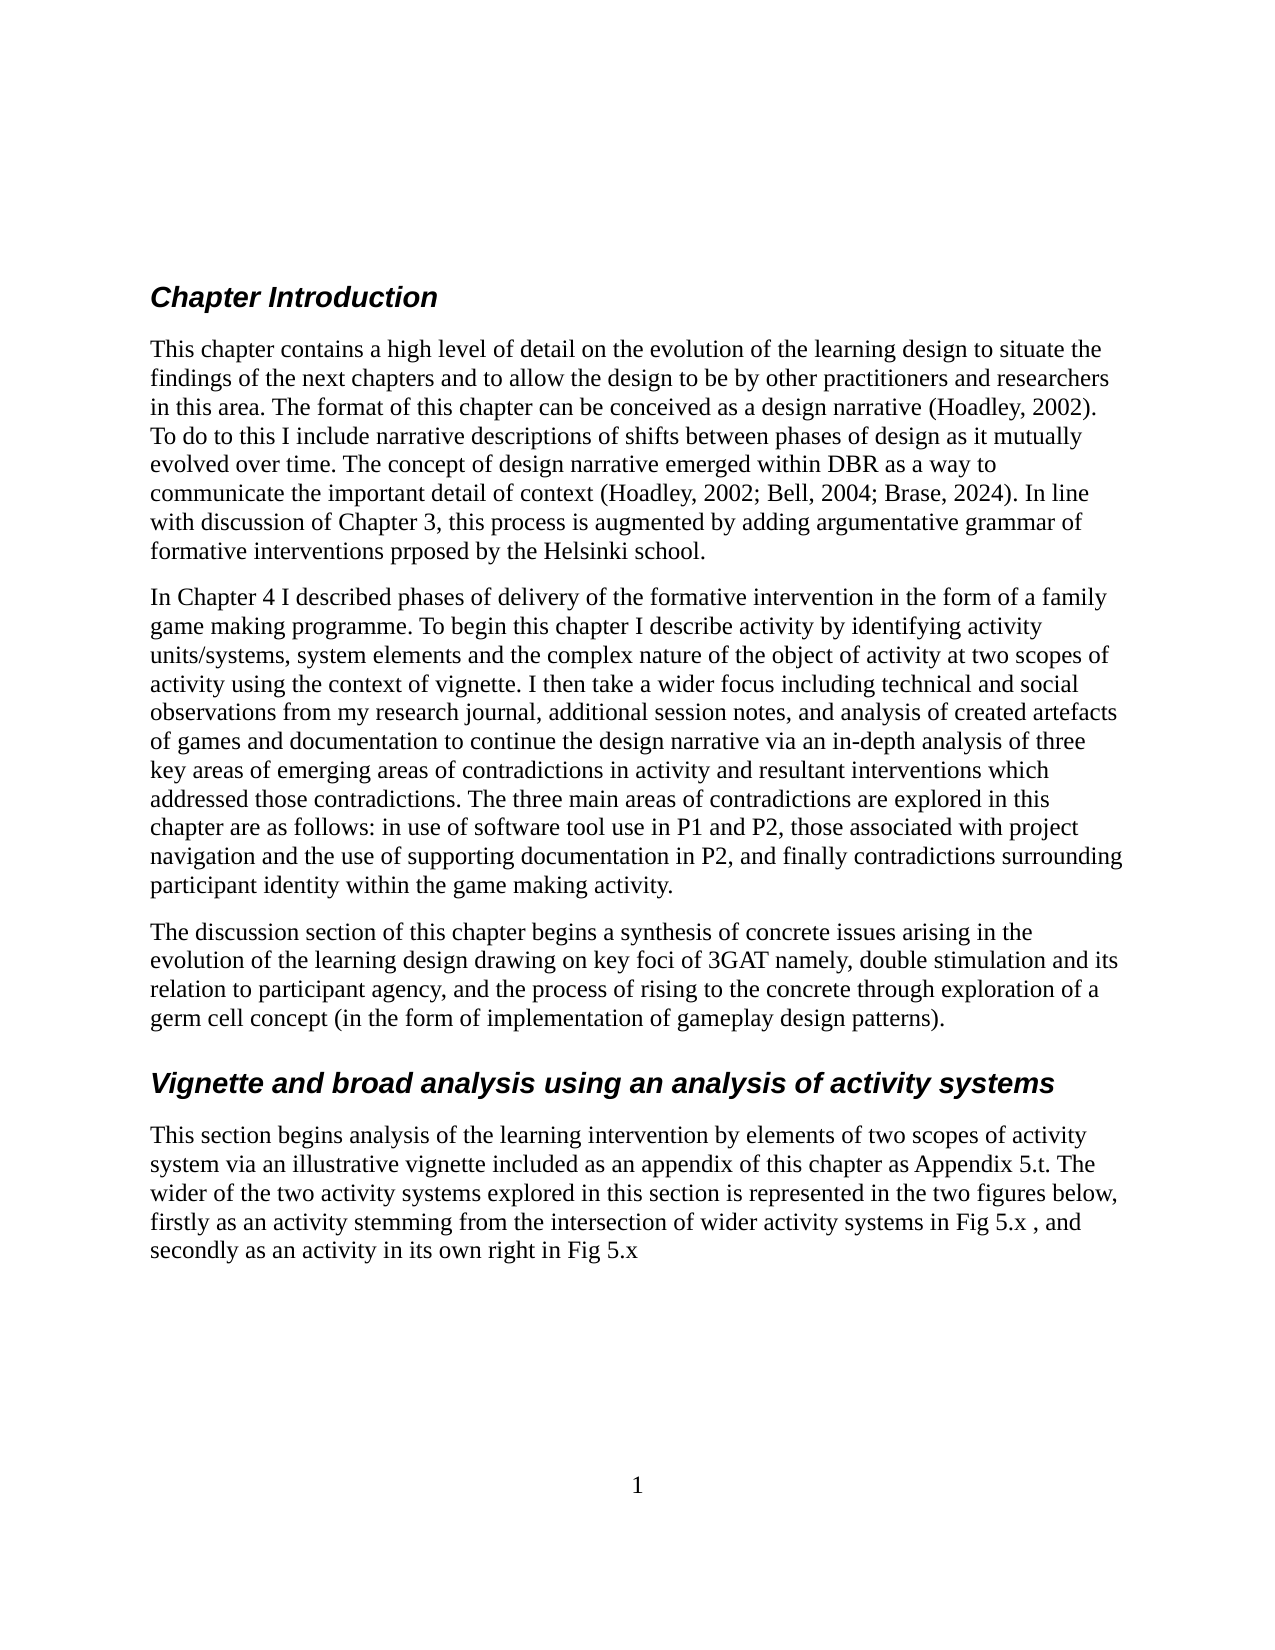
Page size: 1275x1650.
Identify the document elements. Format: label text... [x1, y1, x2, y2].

subtitle Chapter Introduction [150, 279, 1125, 313]
text In Chapter 4 I described phases of delivery of the formative intervention in the form of a family game making programme. To begin this chapter I describe activity by identifying activity units/systems, system elements and the complex nature of the object of activity at two scopes of activity using the context of vignette. I then take a wider focus including technical and social observations from my research journal, additional session notes, and analysis of created artefacts of games and documentation to continue the design narrative via an in-depth analysis of three key areas of emerging areas of contradictions in activity and resultant interventions which addressed those contradictions. The three main areas of contradictions are explored in this chapter are as follows: in use of software tool use in P1 and P2, those associated with project navigation and the use of supporting documentation in P2, and finally contradictions surrounding participant identity within the game making activity. [150, 582, 1125, 899]
subtitle Vignette and broad analysis using an analysis of activity systems [150, 1066, 1125, 1099]
text This chapter contains a high level of detail on the evolution of the learning design to situate the findings of the next chapters and to allow the design to be by other practitioners and researchers in this area. The format of this chapter can be conceived as a design narrative (Hoadley, 2002). To do to this I include narrative descriptions of shifts between phases of design as it mutually evolved over time. The concept of design narrative emerged within DBR as a way to communicate the important detail of context (Hoadley, 2002; Bell, 2004; Brase, 2024). In line with discussion of Chapter 3, this process is augmented by adding argumentative grammar of formative interventions prposed by the Helsinki school. [150, 334, 1125, 564]
text This section begins analysis of the learning intervention by elements of two scopes of activity system via an illustrative vignette included as an appendix of this chapter as Appendix 5.t. The wider of the two activity systems explored in this section is represented in the two figures below, firstly as an activity stemming from the intersection of wider activity systems in Fig 5.x , and secondly as an activity in its own right in Fig 5.x [150, 1121, 1125, 1264]
text The discussion section of this chapter begins a synthesis of concrete issues arising in the evolution of the learning design drawing on key foci of 3GAT namely, double stimulation and its relation to participant agency, and the process of rising to the concrete through exploration of a germ cell concept (in the form of implementation of gameplay design patterns). [150, 917, 1125, 1032]
